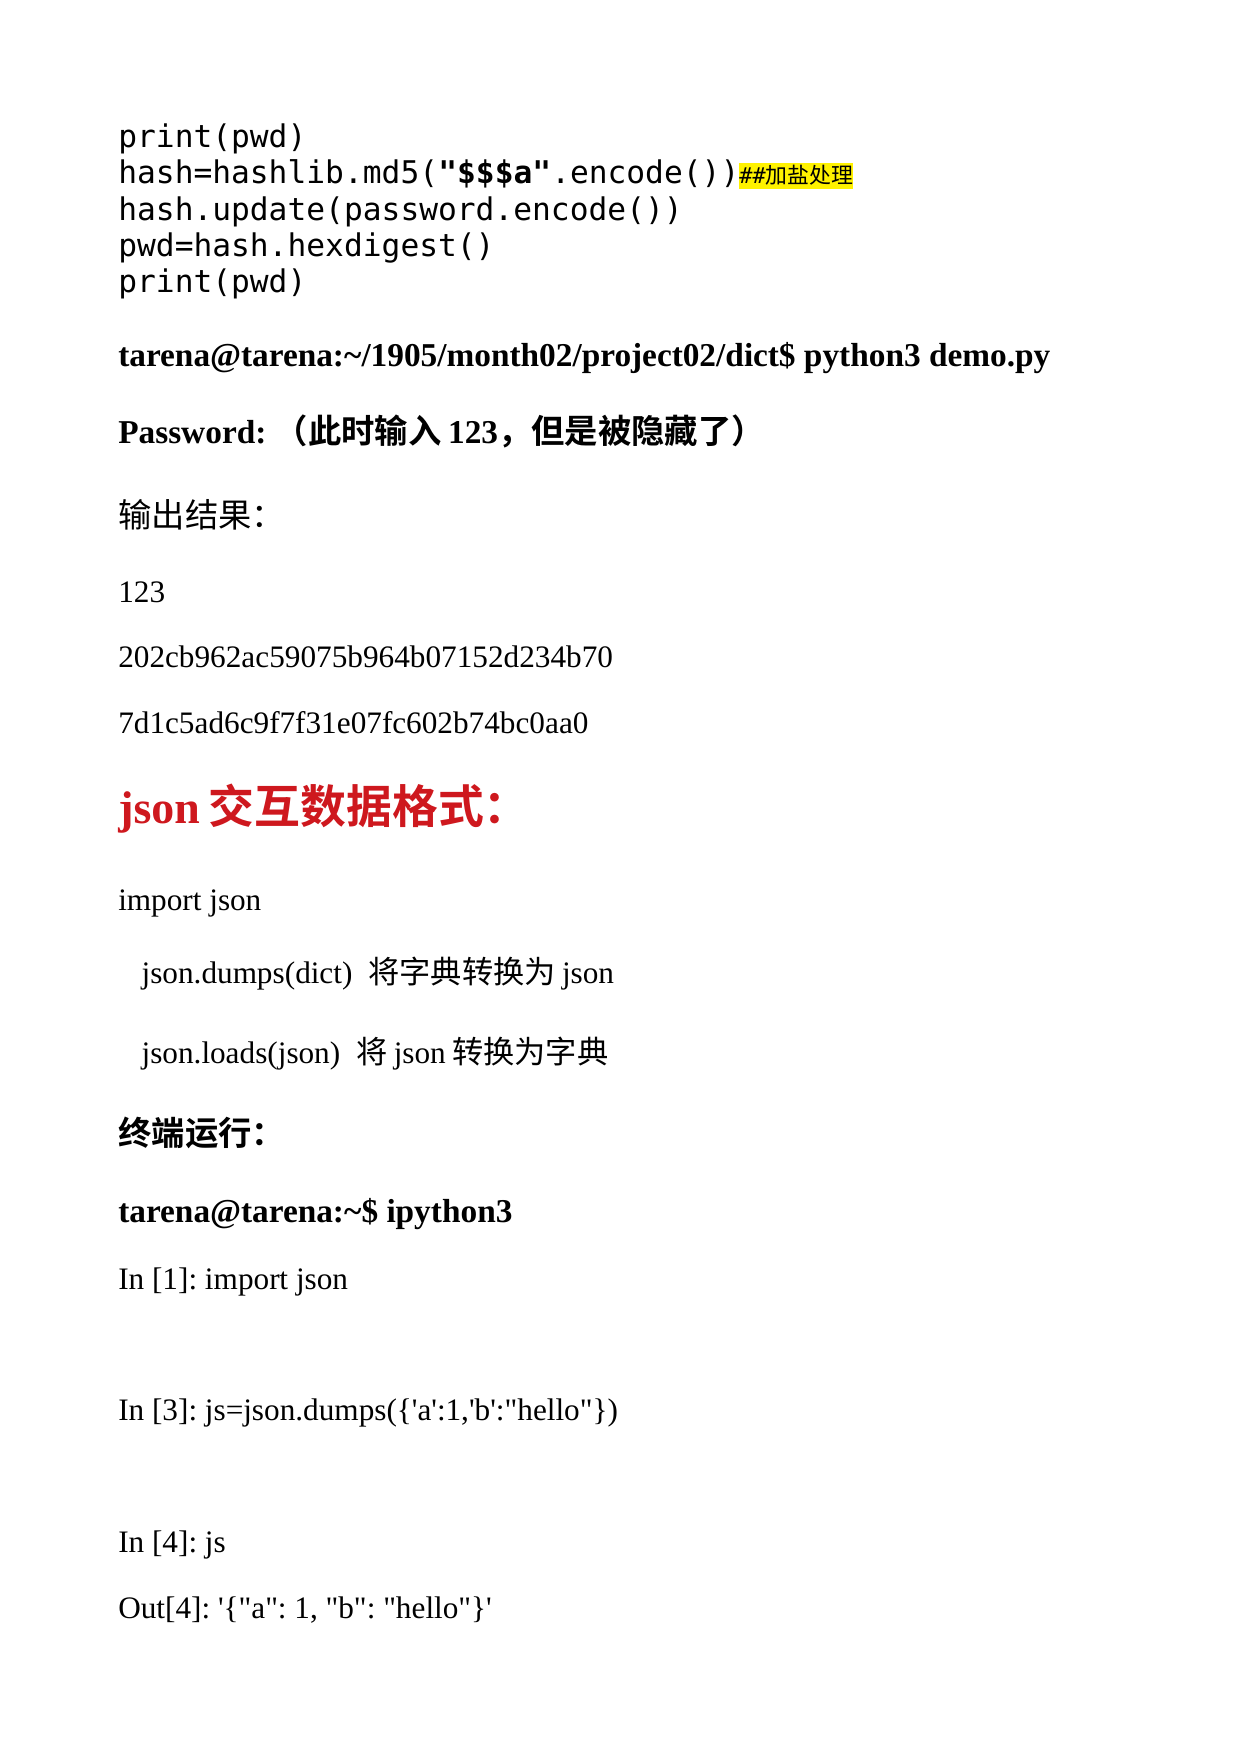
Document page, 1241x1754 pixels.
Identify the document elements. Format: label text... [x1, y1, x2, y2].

text 202cb962ac59075b964b07152d234b70 [118, 639, 1122, 675]
text In [3]: js=json.dumps({'a':1,'b':"hello"}) [118, 1392, 1122, 1428]
text json.loads(json) 将json转换为字典 [118, 1027, 1122, 1072]
text 输出结果： [118, 489, 1122, 537]
text tarena@tarena:~/1905/month02/project02/dict$ python3 demo.py [118, 335, 1122, 374]
text In [1]: import json [118, 1260, 1122, 1296]
text json.dumps(dict) 将字典转换为json [118, 947, 1122, 992]
text 7d1c5ad6c9f7f31e07fc602b74bc0aa0 [118, 704, 1122, 740]
text hash.update(password.encode()) [118, 191, 1122, 227]
text print(pwd) [118, 263, 1122, 300]
text tarena@tarena:~$ ipython3 [118, 1191, 1122, 1229]
text Out[4]: '{"a": 1, "b": "hello"}' [118, 1589, 1122, 1625]
text hash=hashlib.md5("$$$a".encode())##加盐处理 [118, 154, 1122, 191]
text Password: （此时输入123，但是被隐藏了） [118, 405, 1122, 453]
text In [4]: js [118, 1523, 1122, 1559]
text import json [118, 882, 1122, 917]
text print(pwd) [118, 118, 1122, 154]
text 终端运行： [118, 1107, 1122, 1155]
text pwd=hash.hexdigest() [118, 227, 1122, 263]
text 123 [118, 573, 1122, 609]
text json交互数据格式： [118, 770, 1122, 837]
